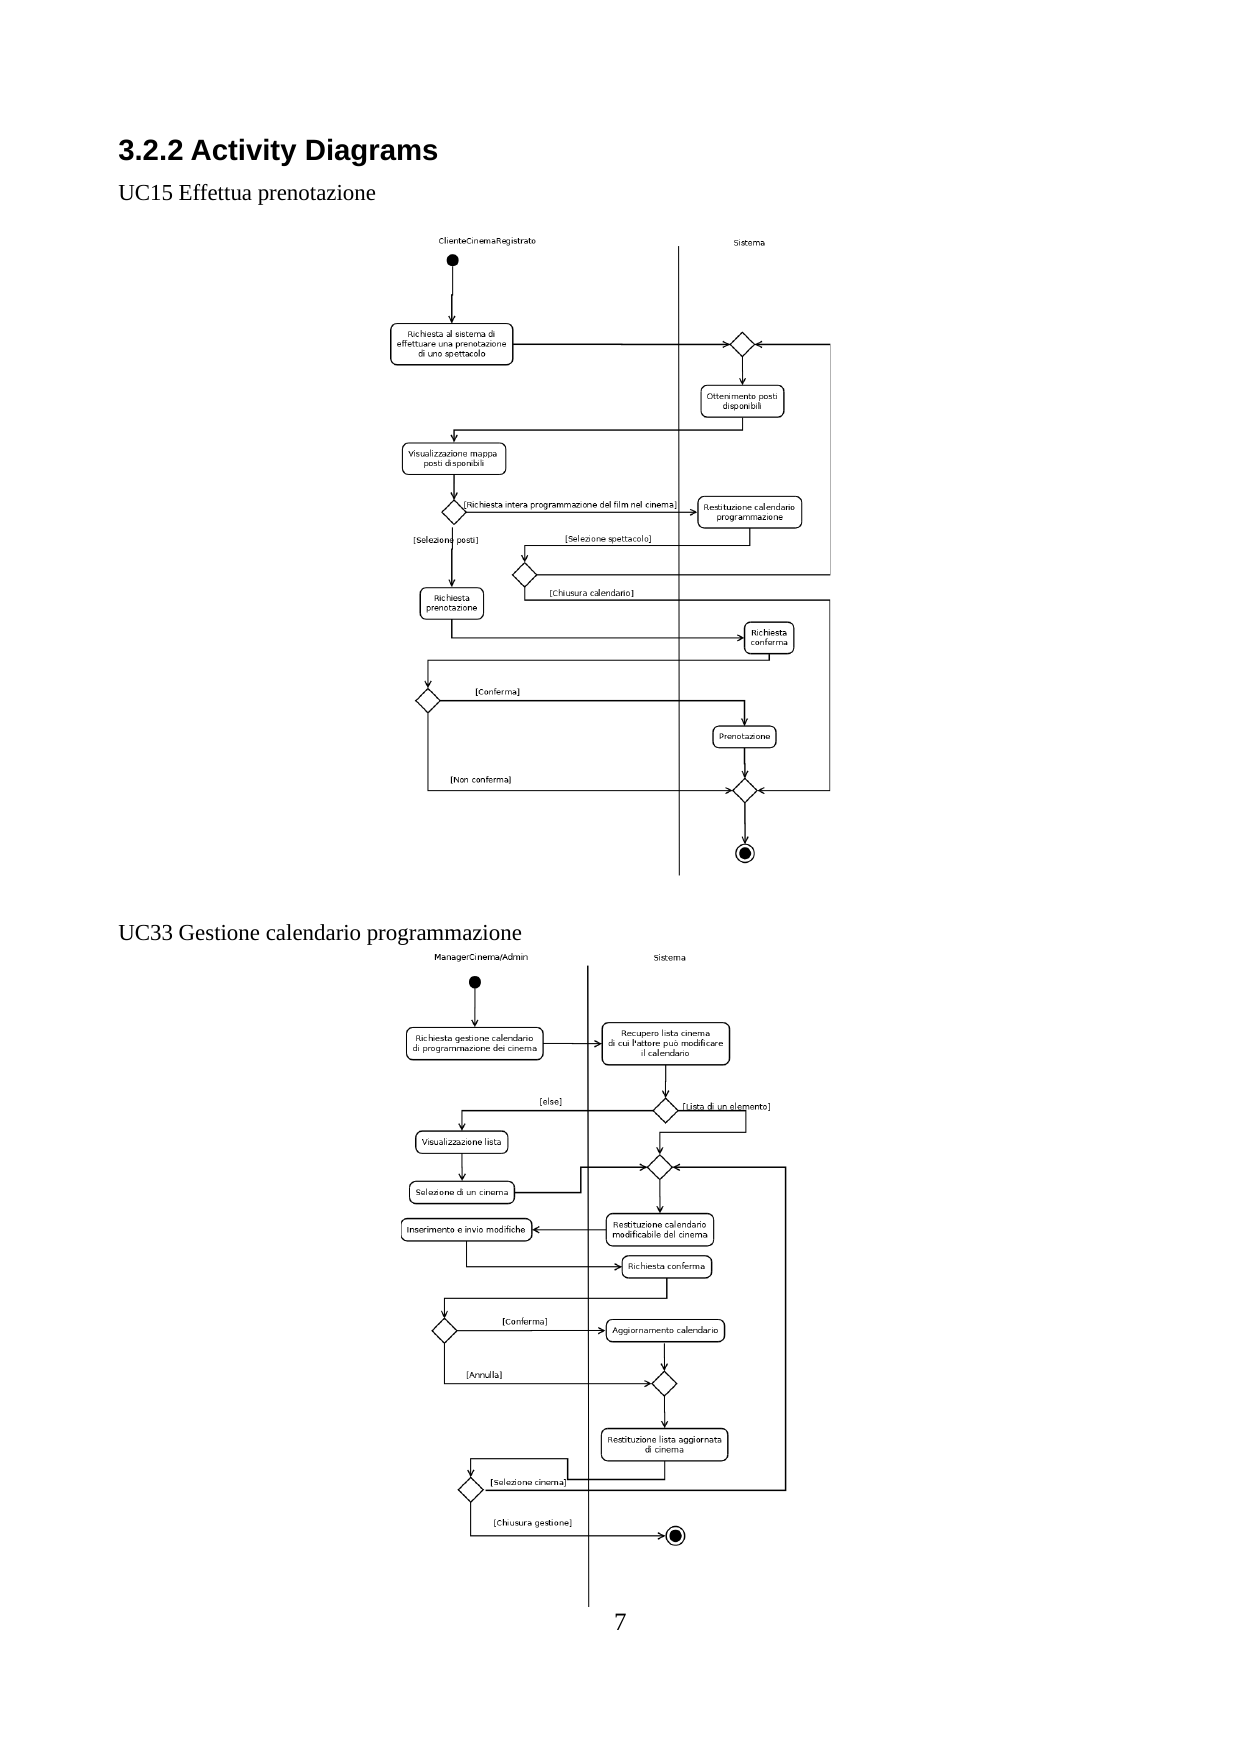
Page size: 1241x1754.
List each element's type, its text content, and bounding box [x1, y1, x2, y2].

subtitle 3.2.2 Activity Diagrams [118, 133, 1122, 166]
text UC33 Gestione calendario programmazione [118, 919, 1122, 946]
text UC15 Effettua prenotazione [118, 179, 1122, 205]
picture [390, 236, 831, 876]
picture [401, 952, 788, 1608]
